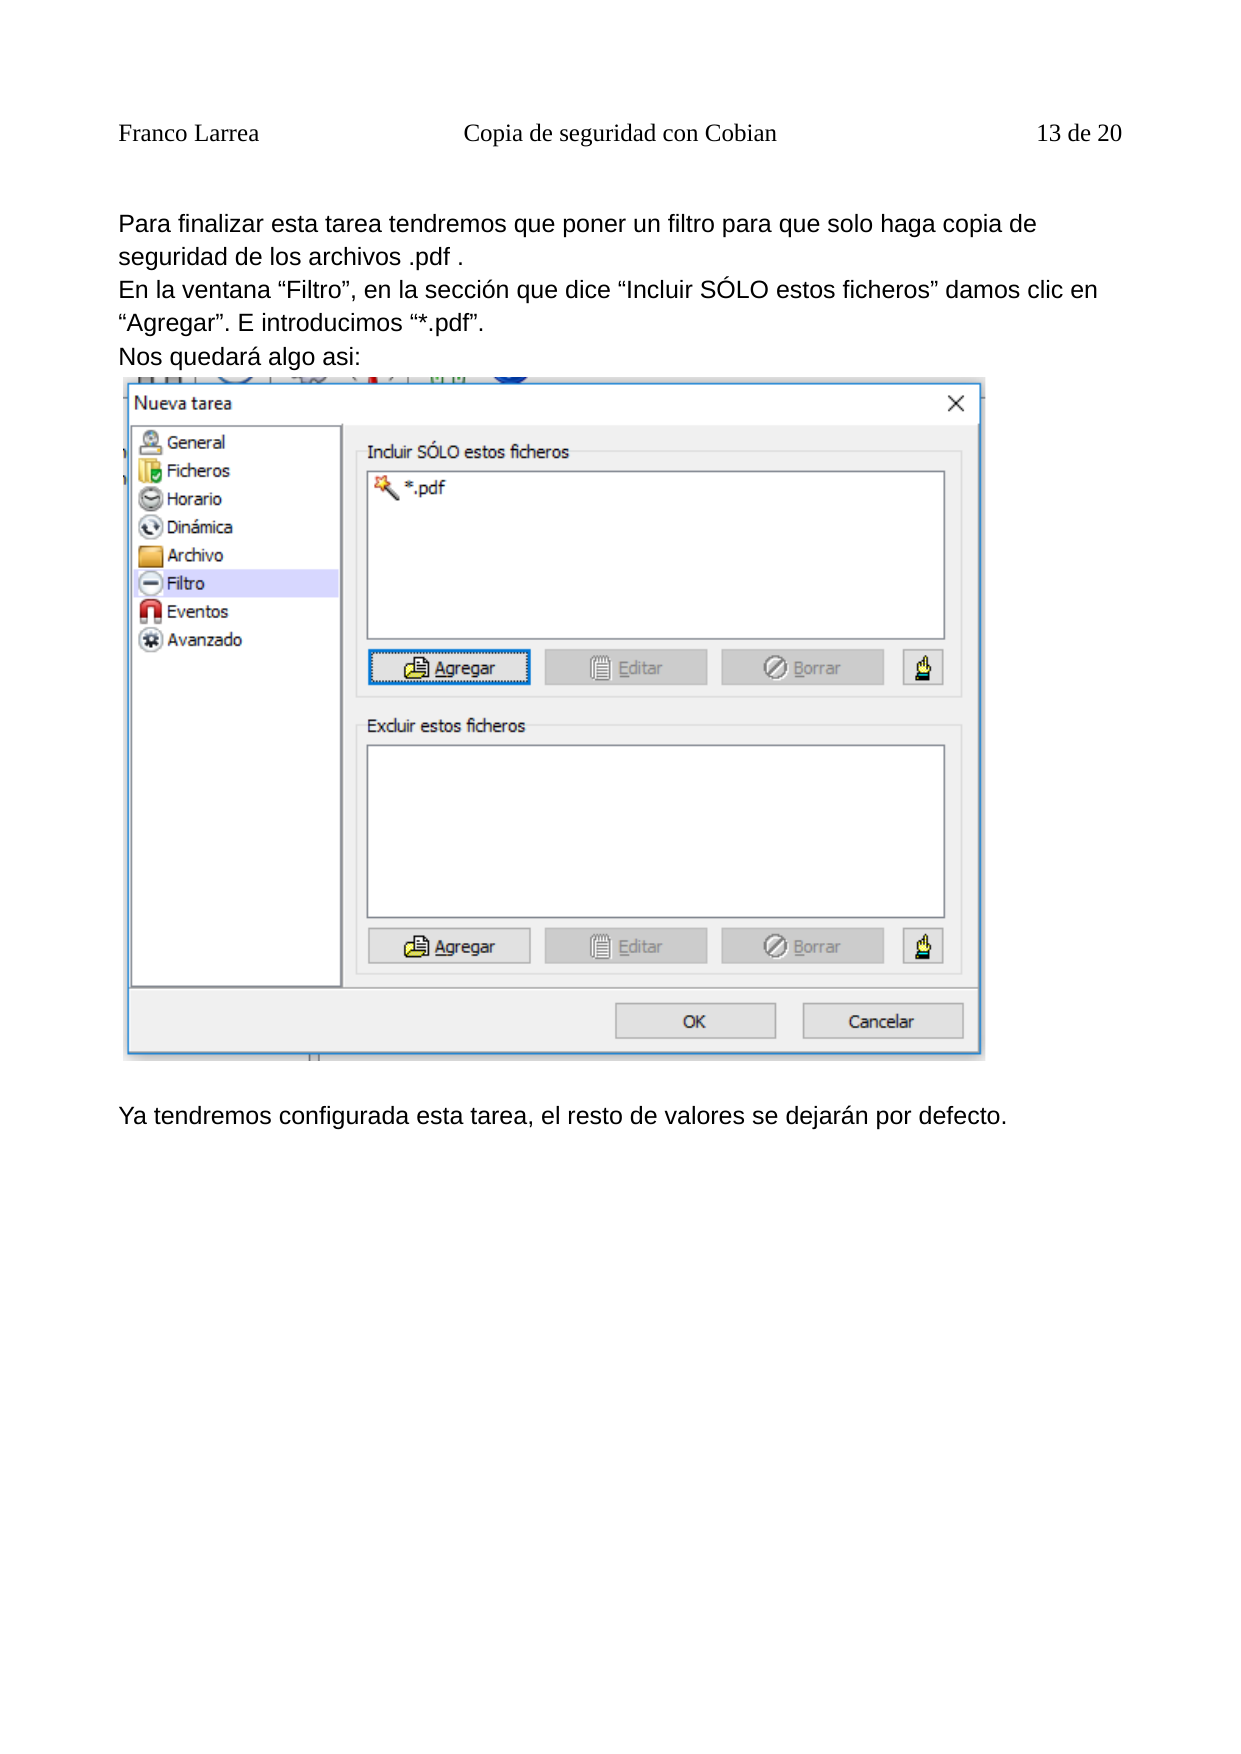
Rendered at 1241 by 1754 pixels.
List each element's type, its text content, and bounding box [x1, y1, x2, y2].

text Ya tendremos configurada esta tarea, el resto de valores se dejarán por defecto. [118, 1101, 1122, 1130]
text Nos quedará algo asi: [118, 341, 1122, 370]
picture [123, 377, 986, 1061]
text Para finalizar esta tarea tendremos que poner un filtro para que solo haga copia de seguridad de los archivos .pdf . [118, 209, 1122, 271]
text En la ventana “Filtro”, en la sección que dice “Incluir SÓLO estos ficheros” damos clic en “Agregar”. E introducimos “*.pdf”. [118, 275, 1122, 337]
